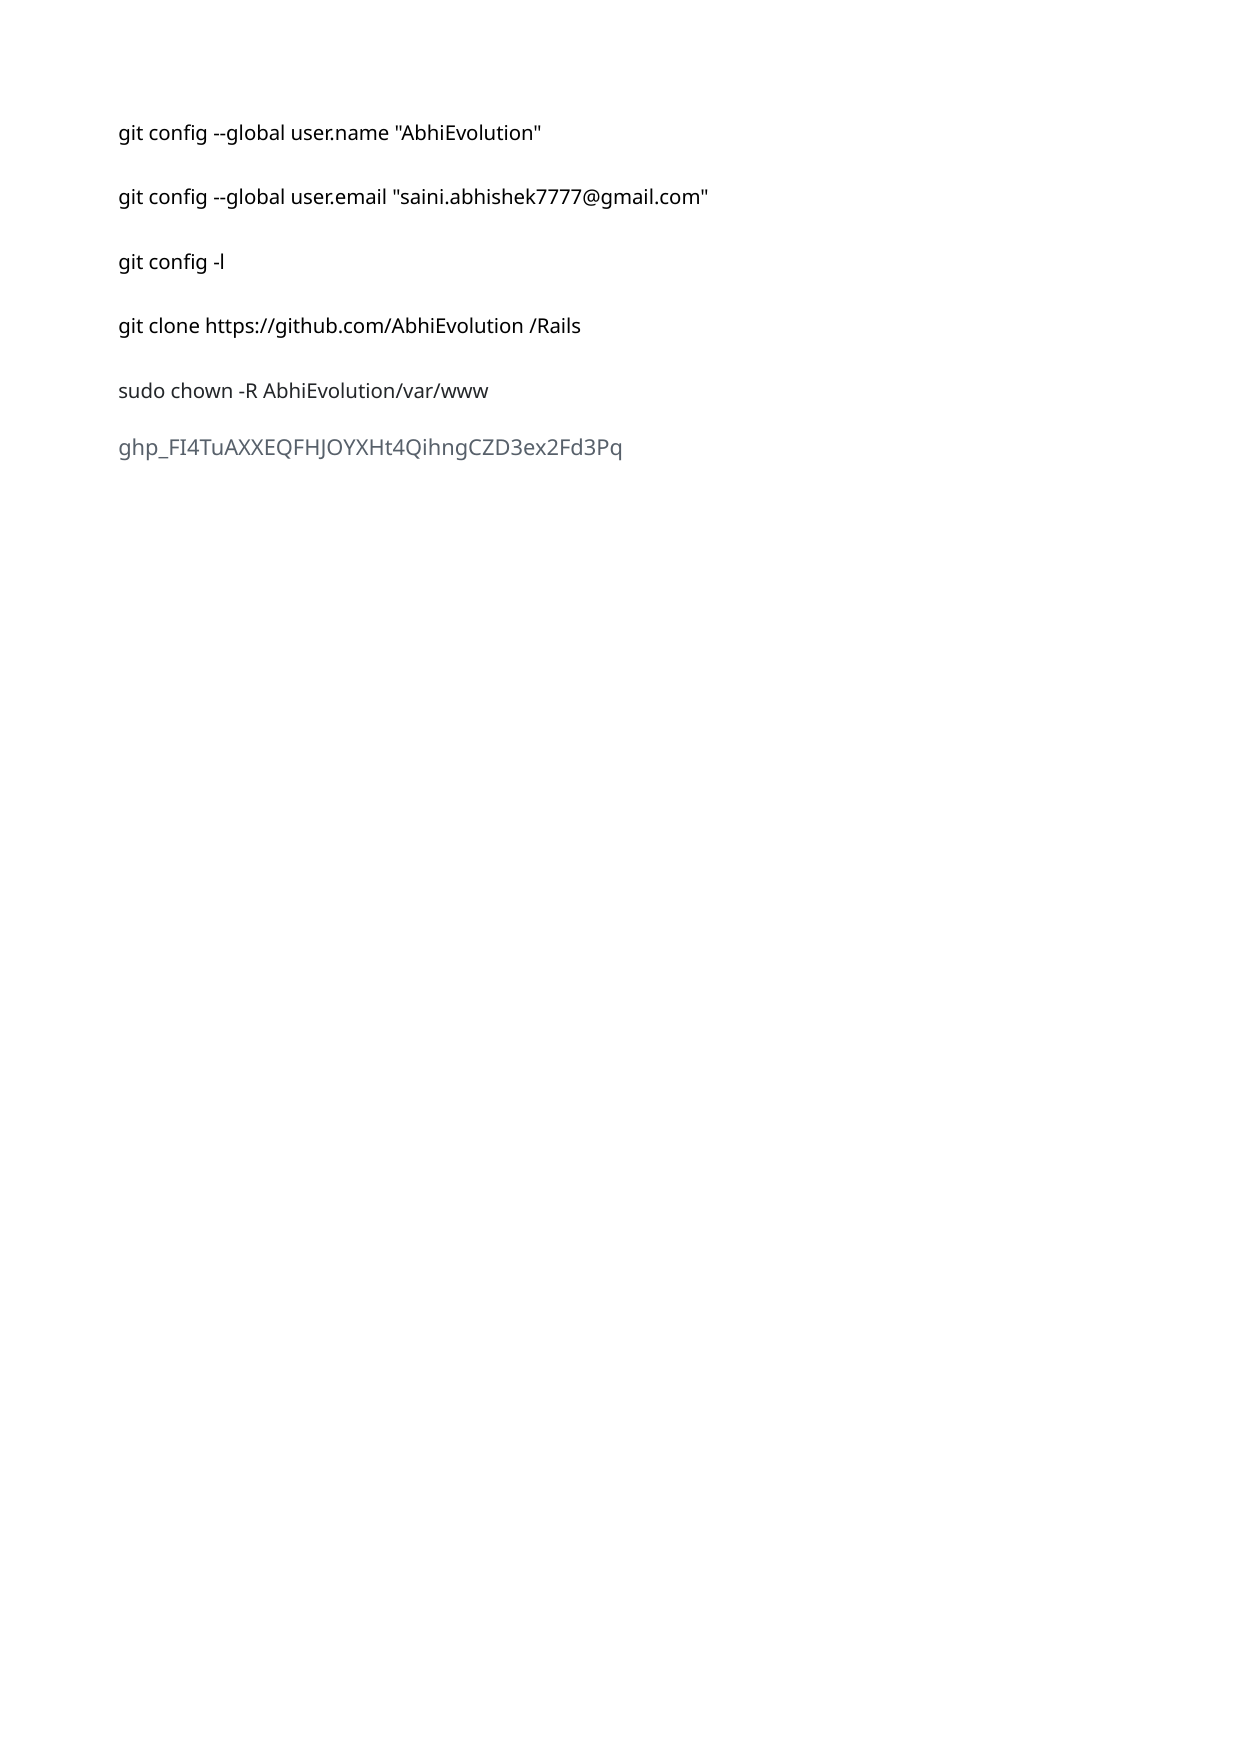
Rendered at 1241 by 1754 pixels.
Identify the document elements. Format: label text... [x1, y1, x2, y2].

text git config -l [118, 247, 1122, 275]
text sudo chown -R AbhiEvolution/var/www [118, 377, 1122, 404]
text git clone https://github.com/AbhiEvolution /Rails [118, 312, 1122, 340]
text git config --global user.name "AbhiEvolution" [118, 118, 1122, 146]
text git config --global user.email "saini.abhishek7777@gmail.com" [118, 183, 1122, 211]
text 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 [118, 432, 1122, 462]
